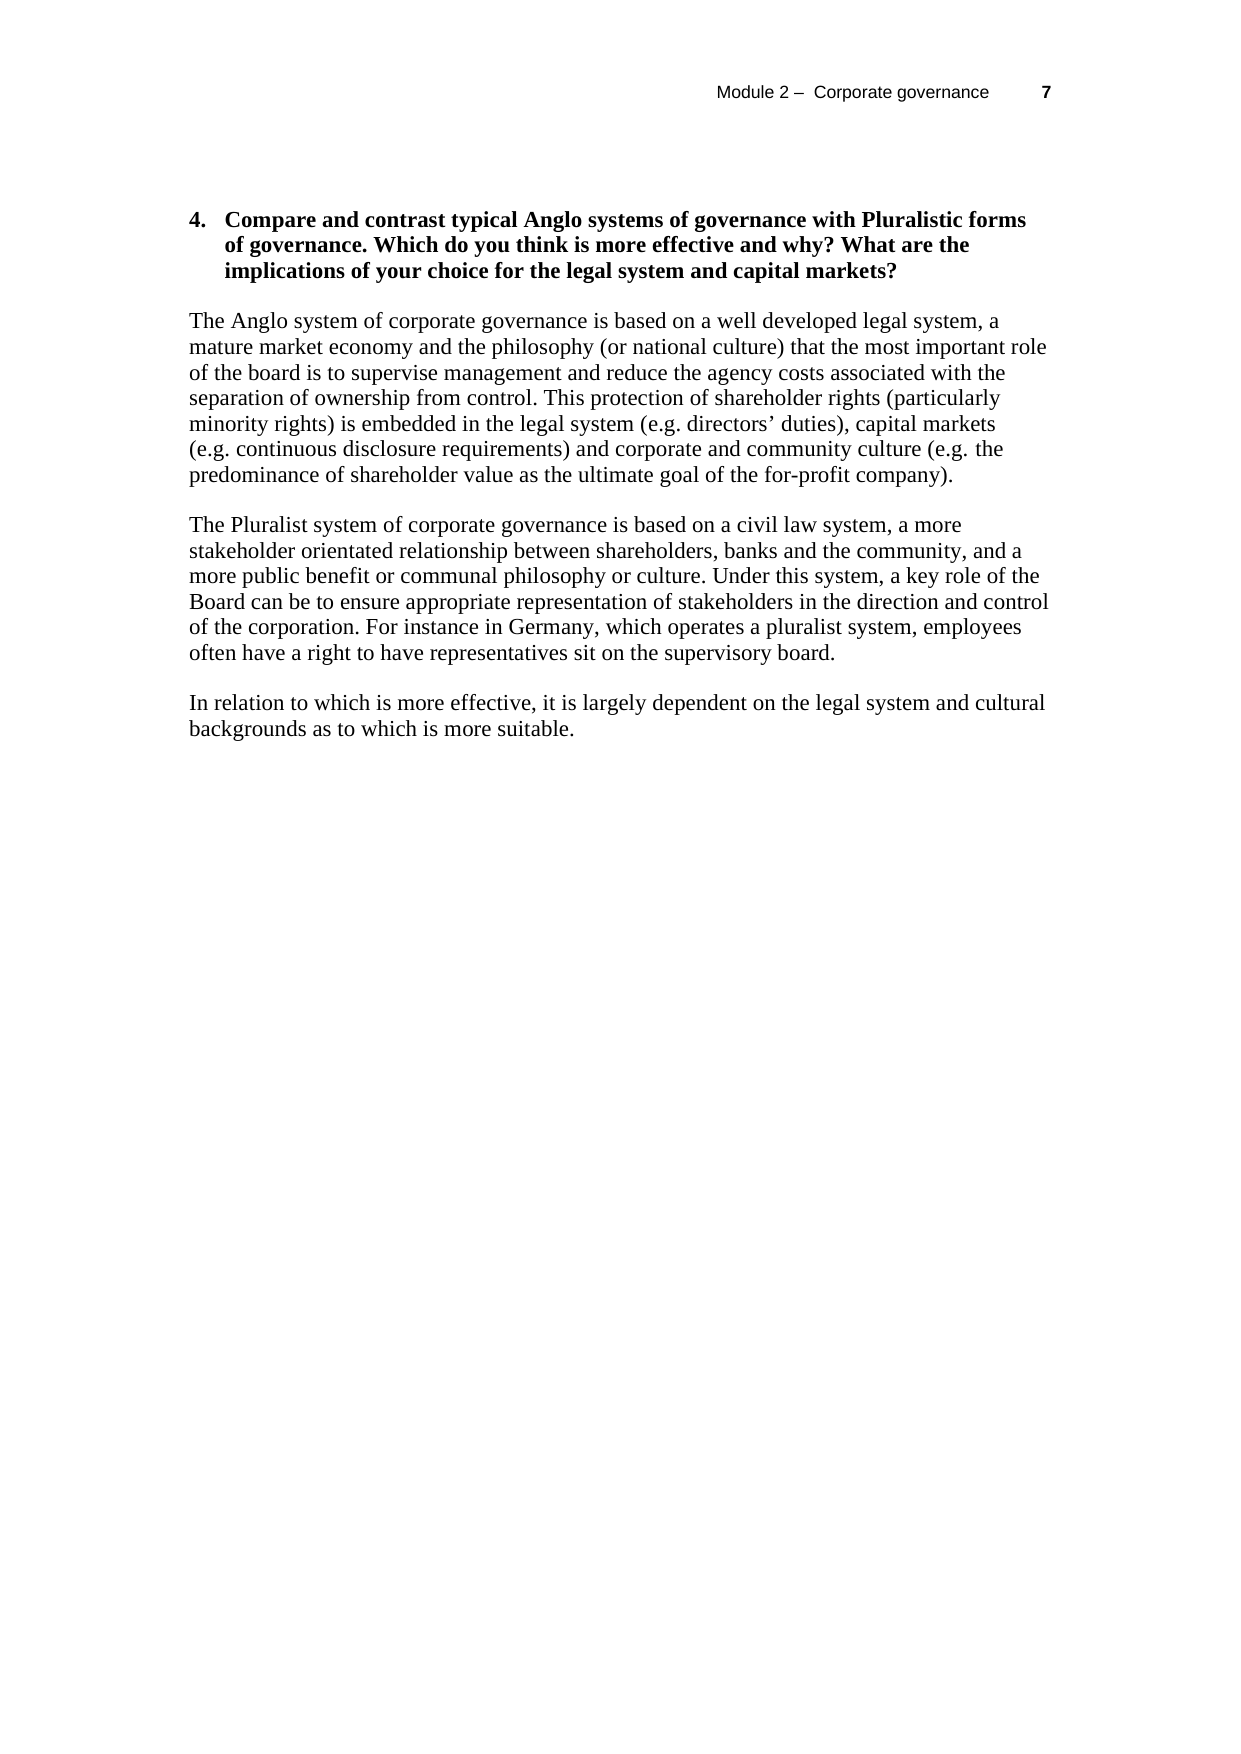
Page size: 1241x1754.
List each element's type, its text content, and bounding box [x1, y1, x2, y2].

text The Anglo system of corporate governance is based on a well developed legal system, a mature market economy and the philosophy (or national culture) that the most important role of the board is to supervise management and reduce the agency costs associated with the separation of ownership from control. This protection of shareholder rights (particularly minority rights) is embedded in the legal system (e.g. directors’ duties), capital markets (e.g. continuous disclosure requirements) and corporate and community culture (e.g. the predominance of shareholder value as the ultimate goal of the for-profit company). [189, 308, 1051, 487]
text The Pluralist system of corporate governance is based on a civil law system, a more stakeholder orientated relationship between shareholders, banks and the community, and a more public benefit or communal philosophy or culture. Under this system, a key role of the Board can be to ensure appropriate representation of stakeholders in the direction and control of the corporation. For instance in Germany, which operates a pluralist system, employees often have a right to have representatives sit on the supervisory board. [189, 512, 1051, 665]
text 4. Compare and contrast typical Anglo systems of governance with Pluralistic forms of governance. Which do you think is more effective and why? What are the implications of your choice for the legal system and capital markets? [189, 207, 1051, 283]
text In relation to which is more effective, it is largely dependent on the legal system and cultural backgrounds as to which is more suitable. [189, 690, 1051, 741]
